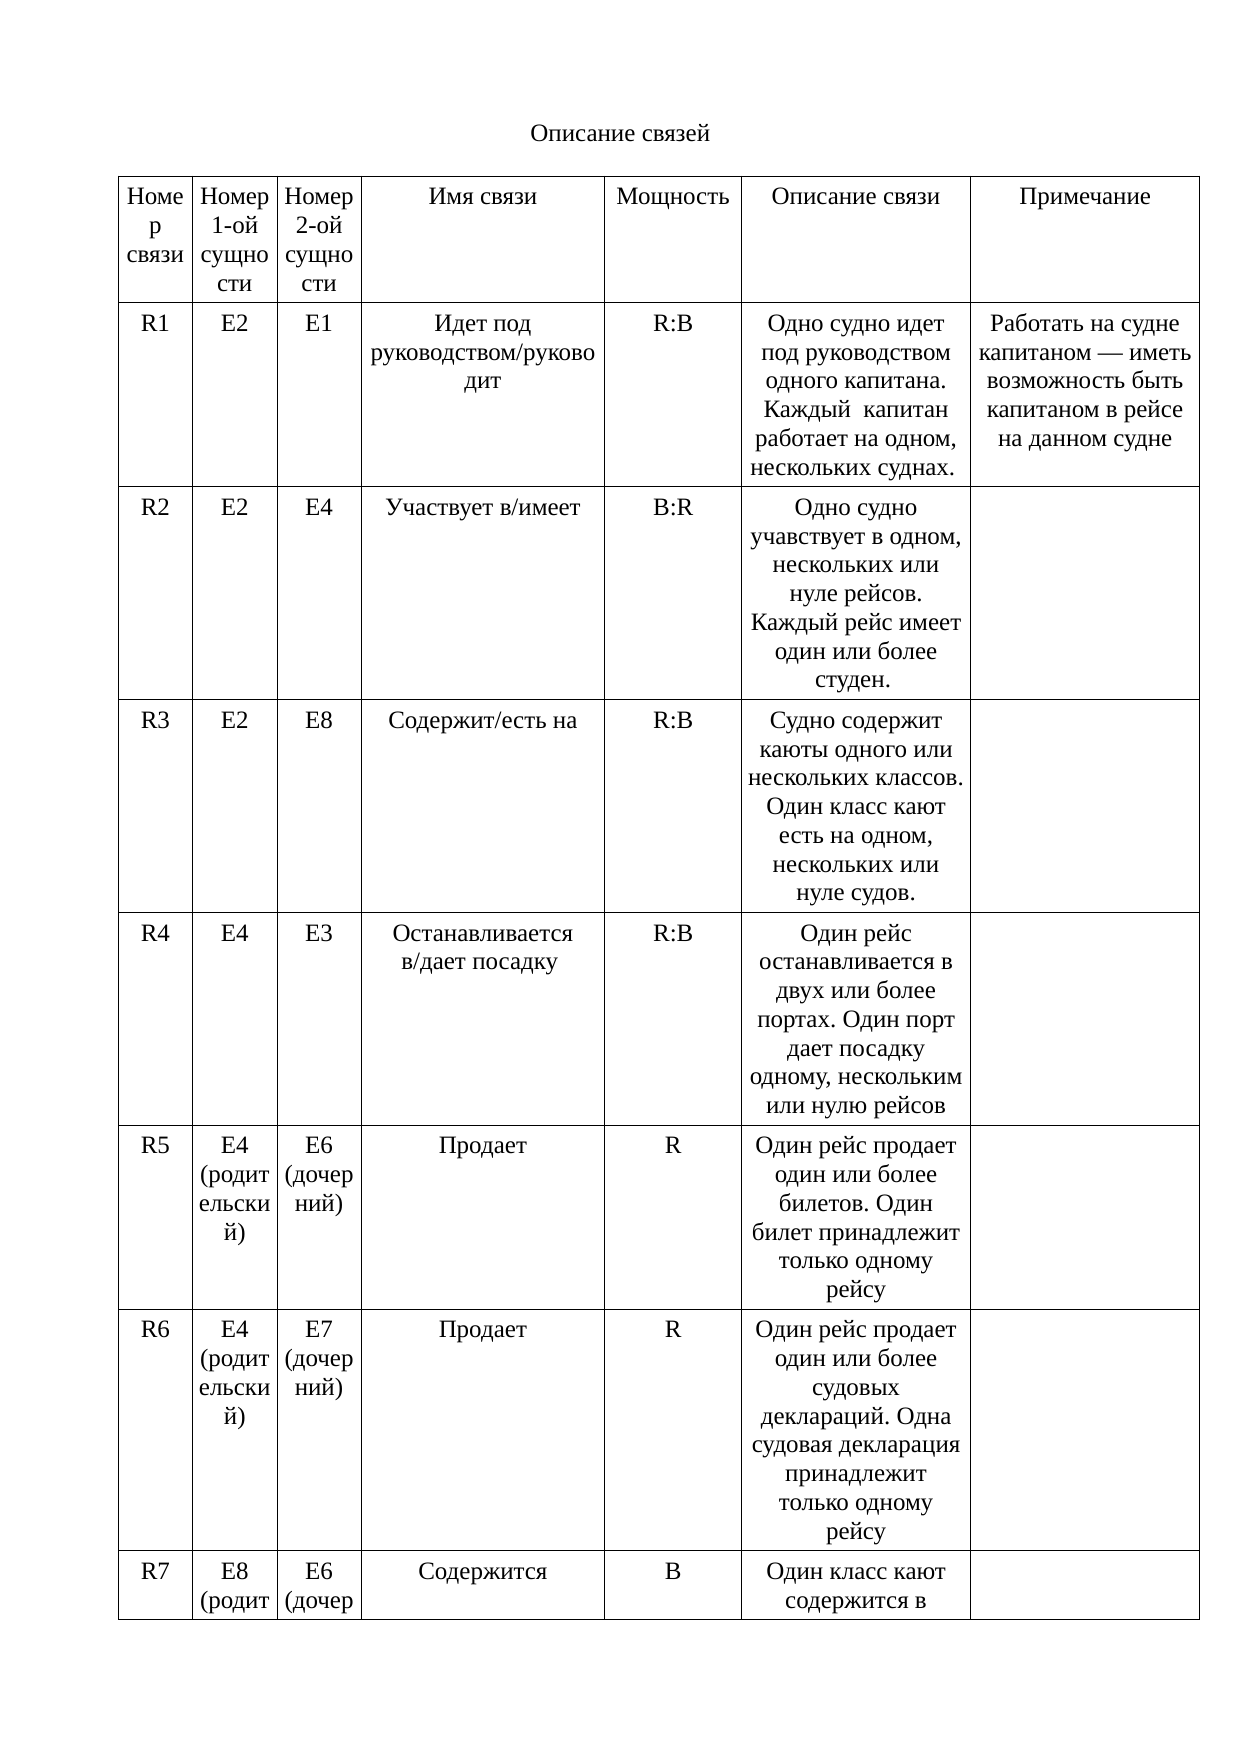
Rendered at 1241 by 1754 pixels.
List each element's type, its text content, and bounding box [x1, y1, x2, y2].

table_cell Работать на судне капитаном — иметь возможность быть капитаном в рейсе на данном судне [971, 303, 1199, 486]
table_cell [971, 700, 1199, 912]
table_cell E2 [193, 487, 277, 699]
table_cell Останавливается в/дает посадку [362, 913, 604, 1125]
table_cell B [605, 1551, 741, 1619]
table_cell Один рейс продает один или более билетов. Один билет принадлежит только одному рейсу [742, 1126, 970, 1309]
table_cell Участвует в/имеет [362, 487, 604, 699]
table_cell R:B [605, 700, 741, 912]
table_header Номер 1-ой сущности [193, 177, 277, 302]
text Описание связей [118, 118, 1122, 147]
table_cell Продает [362, 1310, 604, 1550]
table_cell E8 (родит [193, 1551, 277, 1619]
table_cell R2 [119, 487, 192, 699]
table_cell R [605, 1310, 741, 1550]
table_cell E8 [278, 700, 361, 912]
table_cell E1 [278, 303, 361, 486]
table_cell E4 [193, 913, 277, 1125]
table_cell E2 [193, 303, 277, 486]
table_header Описание связи [742, 177, 970, 302]
table_header Имя связи [362, 177, 604, 302]
table_cell R4 [119, 913, 192, 1125]
table_cell [971, 1126, 1199, 1309]
table_cell R5 [119, 1126, 192, 1309]
table_cell R3 [119, 700, 192, 912]
table_cell [971, 1551, 1199, 1619]
table_cell [971, 913, 1199, 1125]
table_cell Идет под руководством/руководит [362, 303, 604, 486]
table_cell Один рейс останавливается в двух или более портах. Один порт дает посадку одному, нескольким или нулю рейсов [742, 913, 970, 1125]
table_cell E7 (дочерний) [278, 1310, 361, 1550]
table_cell E4 (родительский) [193, 1126, 277, 1309]
table_header Примечание [971, 177, 1199, 302]
table_cell E4 [278, 487, 361, 699]
table_cell Один рейс продает один или более судовых деклараций. Одна судовая декларация принадлежит только одному рейсу [742, 1310, 970, 1550]
table_cell Одно судно учавствует в одном, нескольких или нуле рейсов. Каждый рейс имеет один или более студен. [742, 487, 970, 699]
table_cell Содержится [362, 1551, 604, 1619]
table_cell [971, 1310, 1199, 1550]
table_cell Продает [362, 1126, 604, 1309]
table_cell R:B [605, 303, 741, 486]
table_cell E3 [278, 913, 361, 1125]
table_header Номер связи [119, 177, 192, 302]
table_cell E6 (дочерний) [278, 1126, 361, 1309]
table_cell E4 (родительский) [193, 1310, 277, 1550]
table_cell R7 [119, 1551, 192, 1619]
table_cell R [605, 1126, 741, 1309]
table_cell E2 [193, 700, 277, 912]
table_cell Судно содержит каюты одного или нескольких классов. Один класс кают есть на одном, нескольких или нуле судов. [742, 700, 970, 912]
table_cell Один класс кают содержится в [742, 1551, 970, 1619]
table_cell E6 (дочер [278, 1551, 361, 1619]
table_header Номер 2-ой сущности [278, 177, 361, 302]
table_cell Содержит/есть на [362, 700, 604, 912]
table_header Мощность [605, 177, 741, 302]
table_cell R:B [605, 913, 741, 1125]
table_cell [971, 487, 1199, 699]
table_cell Одно судно идет под руководством одного капитана. Каждый капитан работает на одном, нескольких суднах. [742, 303, 970, 486]
table_cell R6 [119, 1310, 192, 1550]
table_cell R1 [119, 303, 192, 486]
table_cell B:R [605, 487, 741, 699]
